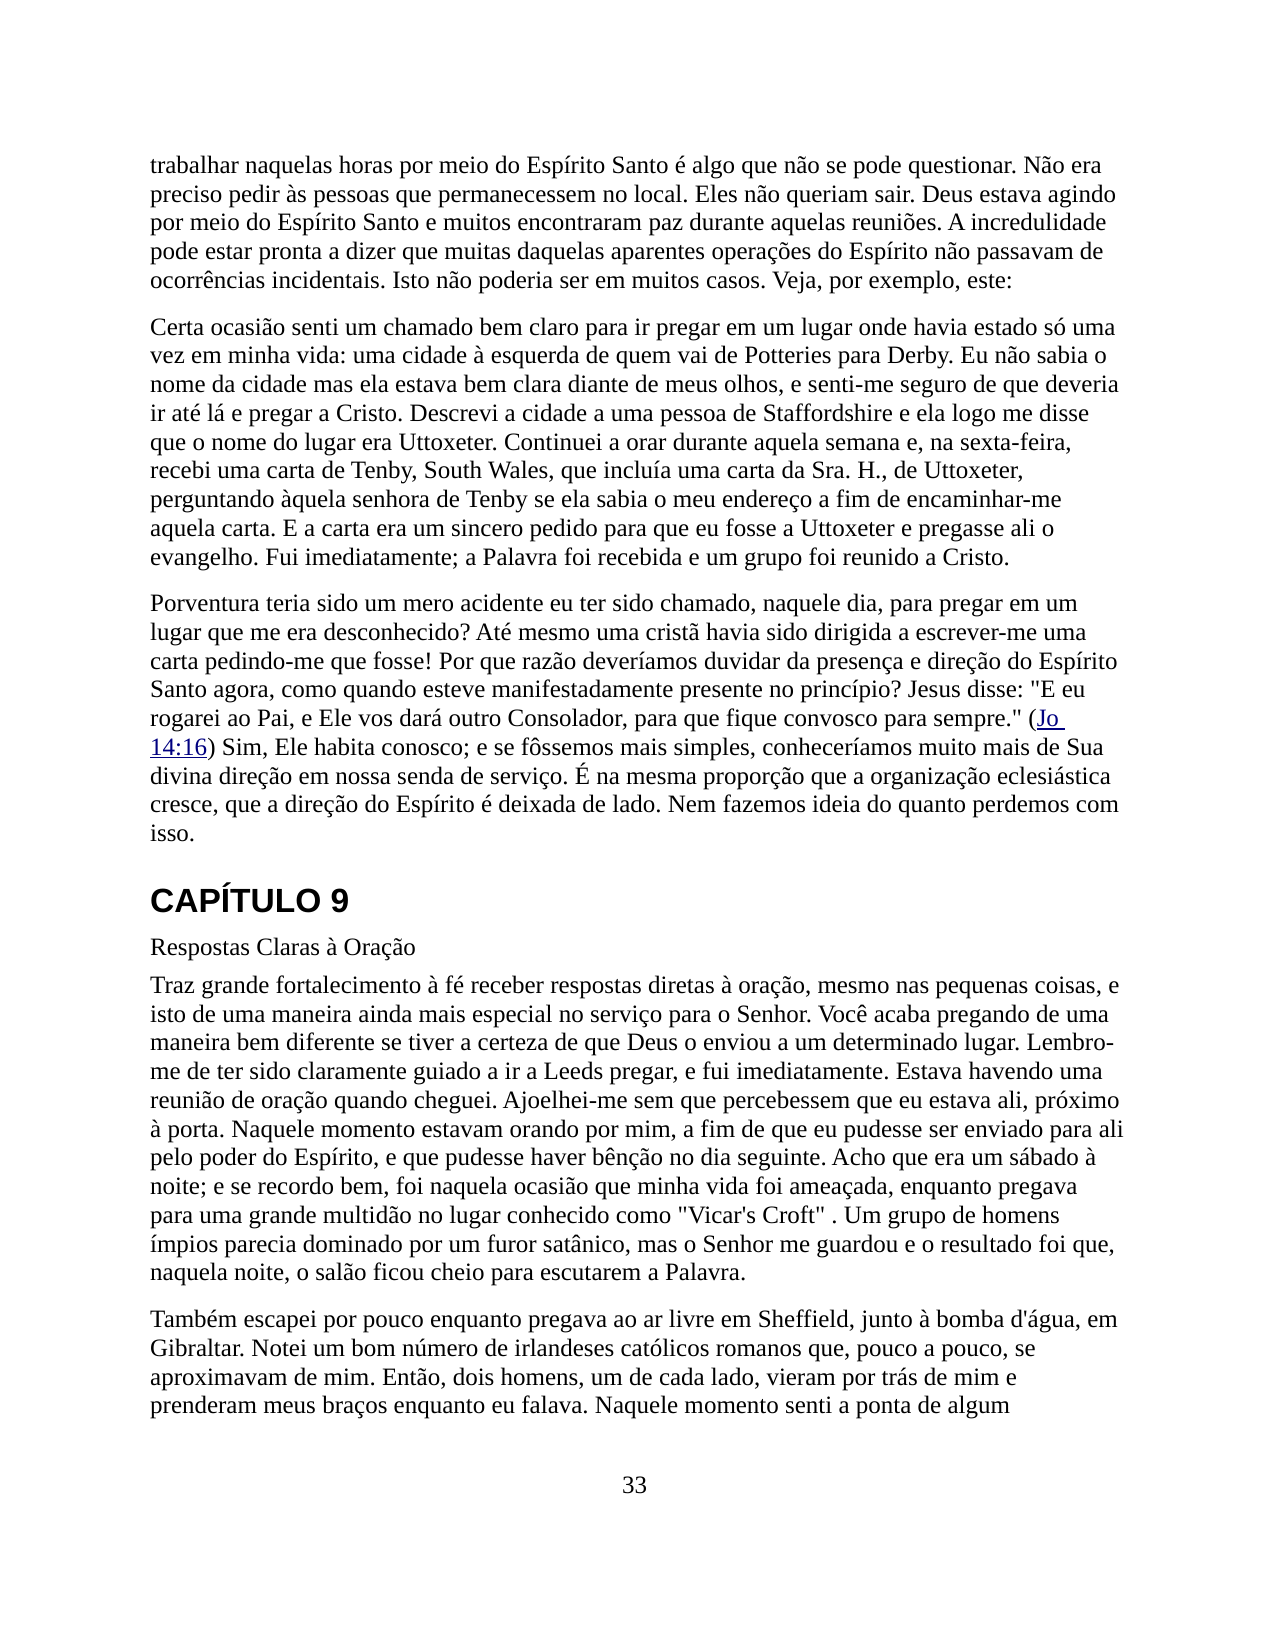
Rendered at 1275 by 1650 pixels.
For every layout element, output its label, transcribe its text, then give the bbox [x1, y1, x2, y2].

text Respostas Claras à Oração [150, 932, 1125, 961]
text trabalhar naquelas horas por meio do Espírito Santo é algo que não se pode questionar. Não era preciso pedir às pessoas que permanecessem no local. Eles não queriam sair. Deus estava agindo por meio do Espírito Santo e muitos encontraram paz durante aquelas reuniões. A incredulidade pode estar pronta a dizer que muitas daquelas aparentes operações do Espírito não passavam de ocorrências incidentais. Isto não poderia ser em muitos casos. Veja, por exemplo, este: [150, 150, 1125, 294]
text Também escapei por pouco enquanto pregava ao ar livre em Sheffield, junto à bomba d'água, em Gibraltar. Notei um bom número de irlandeses católicos romanos que, pouco a pouco, se aproximavam de mim. Então, dois homens, um de cada lado, vieram por trás de mim e prenderam meus braços enquanto eu falava. Naquele momento senti a ponta de algum [150, 1304, 1125, 1419]
text Porventura teria sido um mero acidente eu ter sido chamado, naquele dia, para pregar em um lugar que me era desconhecido? Até mesmo uma cristã havia sido dirigida a escrever-me uma carta pedindo-me que fosse! Por que razão deveríamos duvidar da presença e direção do Espírito Santo agora, como quando esteve manifestadamente presente no princípio? Jesus disse: "E eu rogarei ao Pai, e Ele vos dará outro Consolador, para que fique convosco para sempre." (Jo 14:16) Sim, Ele habita conosco; e se fôssemos mais simples, conheceríamos muito mais de Sua divina direção em nossa senda de serviço. É na mesma proporção que a organização eclesiástica cresce, que a direção do Espírito é deixada de lado. Nem fazemos ideia do quanto perdemos com isso. [150, 588, 1125, 847]
text Traz grande fortalecimento à fé receber respostas diretas à oração, mesmo nas pequenas coisas, e isto de uma maneira ainda mais especial no serviço para o Senhor. Você acaba pregando de uma maneira bem diferente se tiver a certeza de que Deus o enviou a um determinado lugar. Lembro-me de ter sido claramente guiado a ir a Leeds pregar, e fui imediatamente. Estava havendo uma reunião de oração quando cheguei. Ajoelhei-me sem que percebessem que eu estava ali, próximo à porta. Naquele momento estavam orando por mim, a fim de que eu pudesse ser enviado para ali pelo poder do Espírito, e que pudesse haver bênção no dia seguinte. Acho que era um sábado à noite; e se recordo bem, foi naquela ocasião que minha vida foi ameaçada, enquanto pregava para uma grande multidão no lugar conhecido como "Vicar's Croft" . Um grupo de homens ímpios parecia dominado por um furor satânico, mas o Senhor me guardou e o resultado foi que, naquela noite, o salão ficou cheio para escutarem a Palavra. [150, 970, 1125, 1286]
subtitle CAPÍTULO 9 [150, 881, 1125, 920]
text Certa ocasião senti um chamado bem claro para ir pregar em um lugar onde havia estado só uma vez em minha vida: uma cidade à esquerda de quem vai de Potteries para Derby. Eu não sabia o nome da cidade mas ela estava bem clara diante de meus olhos, e senti-me seguro de que deveria ir até lá e pregar a Cristo. Descrevi a cidade a uma pessoa de Staffordshire e ela logo me disse que o nome do lugar era Uttoxeter. Continuei a orar durante aquela semana e, na sexta-feira, recebi uma carta de Tenby, South Wales, que incluía uma carta da Sra. H., de Uttoxeter, perguntando àquela senhora de Tenby se ela sabia o meu endereço a fim de encaminhar-me aquela carta. E a carta era um sincero pedido para que eu fosse a Uttoxeter e pregasse ali o evangelho. Fui imediatamente; a Palavra foi recebida e um grupo foi reunido a Cristo. [150, 312, 1125, 570]
